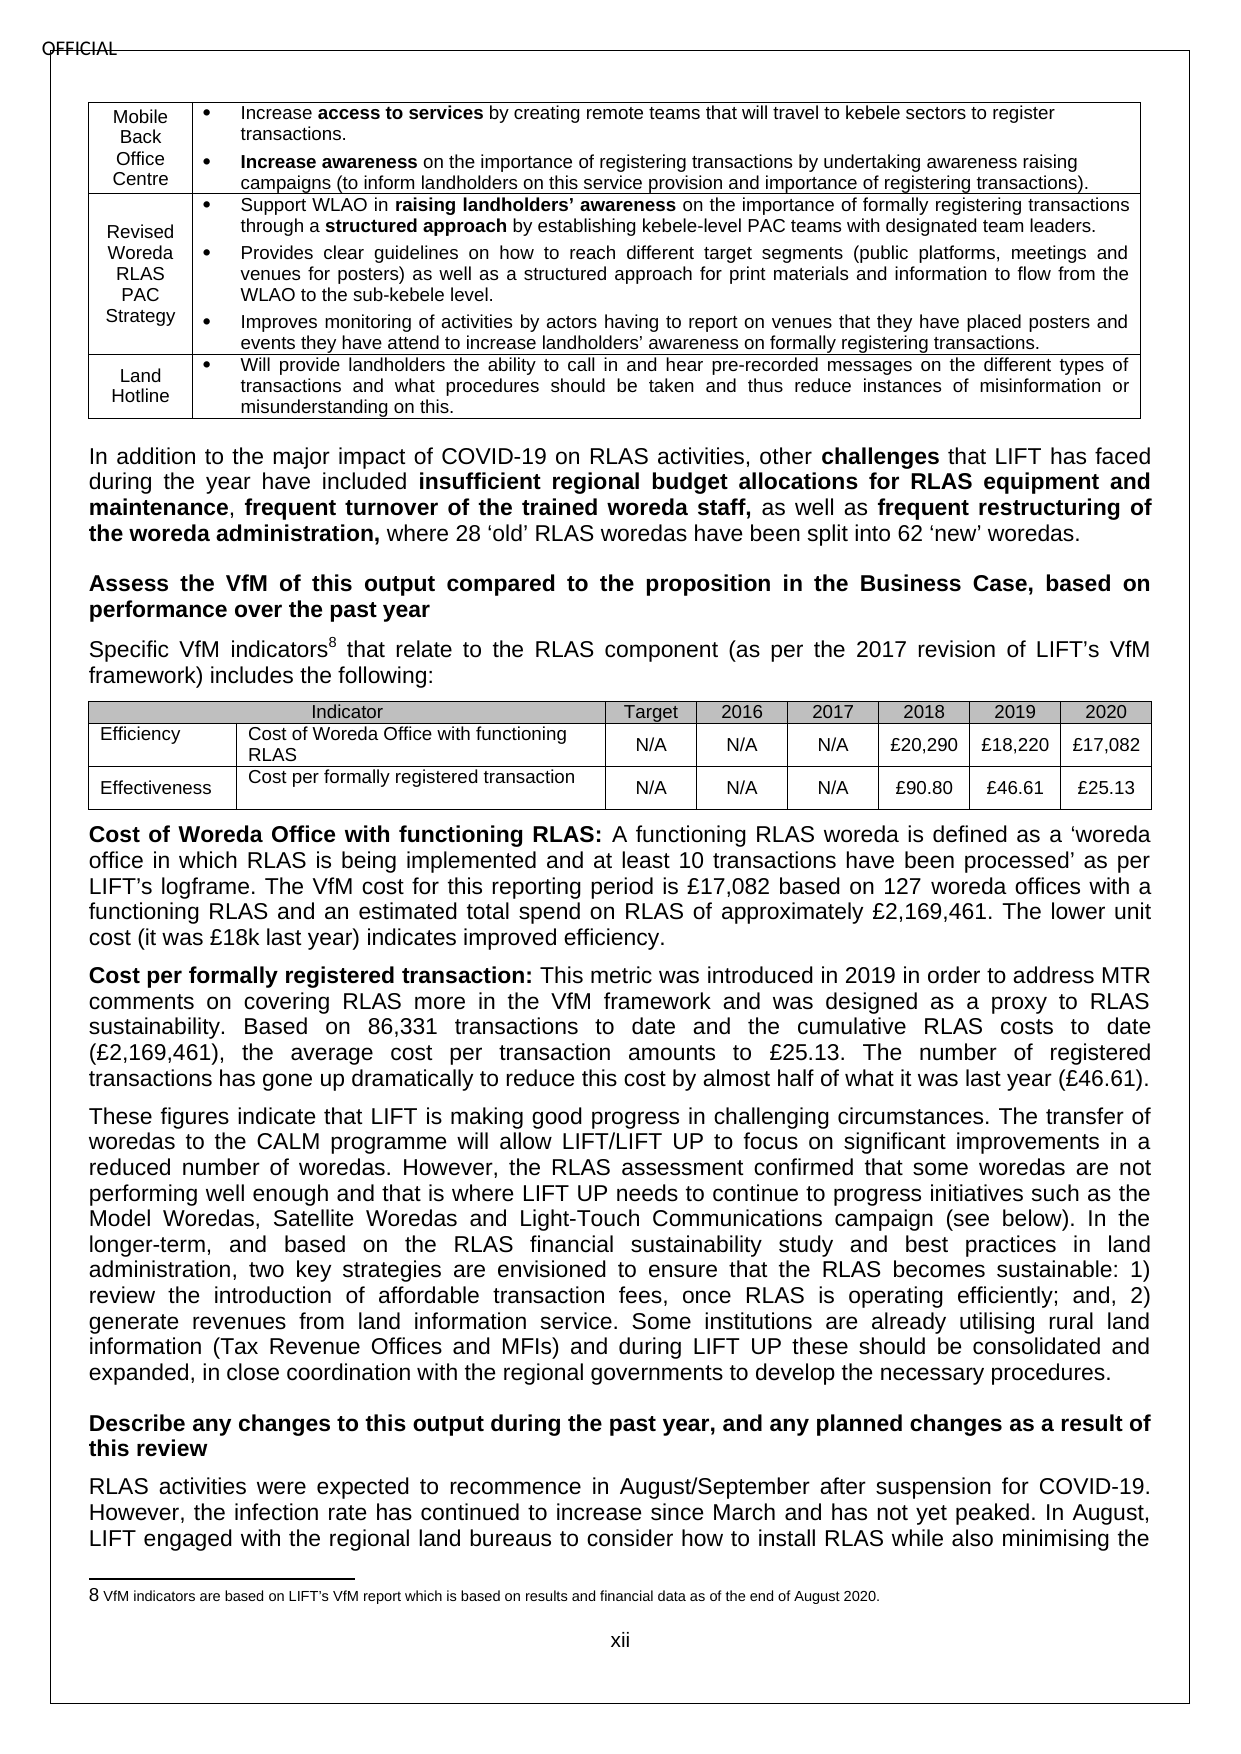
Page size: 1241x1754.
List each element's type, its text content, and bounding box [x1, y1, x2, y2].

table_header 2019 [970, 702, 1060, 723]
table_cell N/A [788, 767, 878, 808]
table_header 2017 [788, 702, 878, 723]
table_cell N/A [697, 767, 787, 808]
table_header 2020 [1061, 702, 1151, 723]
text VfM indicators are based on LIFT’s VfM report which is based on results and financial data as of the end of August 2020. [89, 1585, 1152, 1606]
table_header 2016 [697, 702, 787, 723]
table_cell £90.80 [879, 767, 969, 808]
table_cell N/A [606, 767, 696, 808]
table_cell £25.13 [1061, 767, 1151, 808]
text Describe any changes to this output during the past year, and any planned changes as a result of this review [89, 1410, 1152, 1461]
table_cell Increase access to services by creating remote teams that will travel to kebele sectors to register transactions. Increase awareness on the importance of registering transactions by undertaking awareness raising campaigns (to inform landholders on this service provision and importance of registering transactions). [193, 103, 1140, 193]
table_cell Efficiency [89, 724, 236, 766]
text These figures indicate that LIFT is making good progress in challenging circumstances. The transfer of woredas to the CALM programme will allow LIFT/LIFT UP to focus on significant improvements in a reduced number of woredas. However, the RLAS assessment confirmed that some woredas are not performing well enough and that is where LIFT UP needs to continue to progress initiatives such as the Model Woredas, Satellite Woredas and Light-Touch Communications campaign (see below). In the longer-term, and based on the RLAS financial sustainability study and best practices in land administration, two key strategies are envisioned to ensure that the RLAS becomes sustainable: 1) review the introduction of affordable transaction fees, once RLAS is operating efficiently; and, 2) generate revenues from land information service. Some institutions are already utilising rural land information (Tax Revenue Offices and MFIs) and during LIFT UP these should be consolidated and expanded, in close coordination with the regional governments to develop the necessary procedures. [89, 1103, 1152, 1385]
table_cell Cost of Woreda Office with functioning RLAS [237, 724, 605, 766]
table_cell N/A [788, 724, 878, 766]
text Assess the VfM of this output compared to the proposition in the Business Case, based on performance over the past year [89, 571, 1152, 622]
table_cell N/A [606, 724, 696, 766]
table_header 2018 [879, 702, 969, 723]
text Specific VfM indicators that relate to the RLAS component (as per the 2017 revision of LIFT’s VfM framework) includes the following: [89, 635, 1152, 688]
table_cell £46.61 [970, 767, 1060, 808]
table_cell Revised Woreda RLAS PAC Strategy [89, 194, 192, 353]
table_cell Land Hotline [89, 355, 192, 417]
table_cell Will provide landholders the ability to call in and hear pre-recorded messages on the different types of transactions and what procedures should be taken and thus reduce instances of misinformation or misunderstanding on this. [193, 355, 1140, 417]
table_cell Cost per formally registered transaction [237, 767, 605, 808]
table_cell N/A [697, 724, 787, 766]
table_header Indicator [89, 702, 605, 723]
table_cell Mobile Back Office Centre [89, 103, 192, 193]
table_cell £17,082 [1061, 724, 1151, 766]
table_header Target [606, 702, 696, 723]
text Cost of Woreda Office with functioning RLAS: A functioning RLAS woreda is defined as a ‘woreda office in which RLAS is being implemented and at least 10 transactions have been processed’ as per LIFT’s logframe. The VfM cost for this reporting period is £17,082 based on 127 woreda offices with a functioning RLAS and an estimated total spend on RLAS of approximately £2,169,461. The lower unit cost (it was £18k last year) indicates improved efficiency. [89, 822, 1152, 950]
table_cell £20,290 [879, 724, 969, 766]
table_cell £18,220 [970, 724, 1060, 766]
text In addition to the major impact of COVID-19 on RLAS activities, other challenges that LIFT has faced during the year have included insufficient regional budget allocations for RLAS equipment and maintenance, frequent turnover of the trained woreda staff, as well as frequent restructuring of the woreda administration, where 28 ‘old’ RLAS woredas have been split into 62 ‘new’ woredas. [89, 443, 1152, 546]
text RLAS activities were expected to recommence in August/September after suspension for COVID-19. However, the infection rate has continued to increase since March and has not yet peaked. In August, LIFT engaged with the regional land bureaus to consider how to install RLAS while also minimising the [89, 1474, 1152, 1551]
table_cell Support WLAO in raising landholders’ awareness on the importance of formally registering transactions through a structured approach by establishing kebele-level PAC teams with designated team leaders. Provides clear guidelines on how to reach different target segments (public platforms, meetings and venues for posters) as well as a structured approach for print materials and information to flow from the WLAO to the sub-kebele level. Improves monitoring of activities by actors having to report on venues that they have placed posters and events they have attend to increase landholders’ awareness on formally registering transactions. [193, 194, 1140, 353]
table_cell Effectiveness [89, 767, 236, 808]
title Cost per formally registered transaction: This metric was introduced in 2019 in order to address MTR comments on covering RLAS more in the VfM framework and was designed as a proxy to RLAS sustainability. Based on 86,331 transactions to date and the cumulative RLAS costs to date (£2,169,461), the average cost per transaction amounts to £25.13. The number of registered transactions has gone up dramatically to reduce this cost by almost half of what it was last year (£46.61). [89, 963, 1152, 1091]
